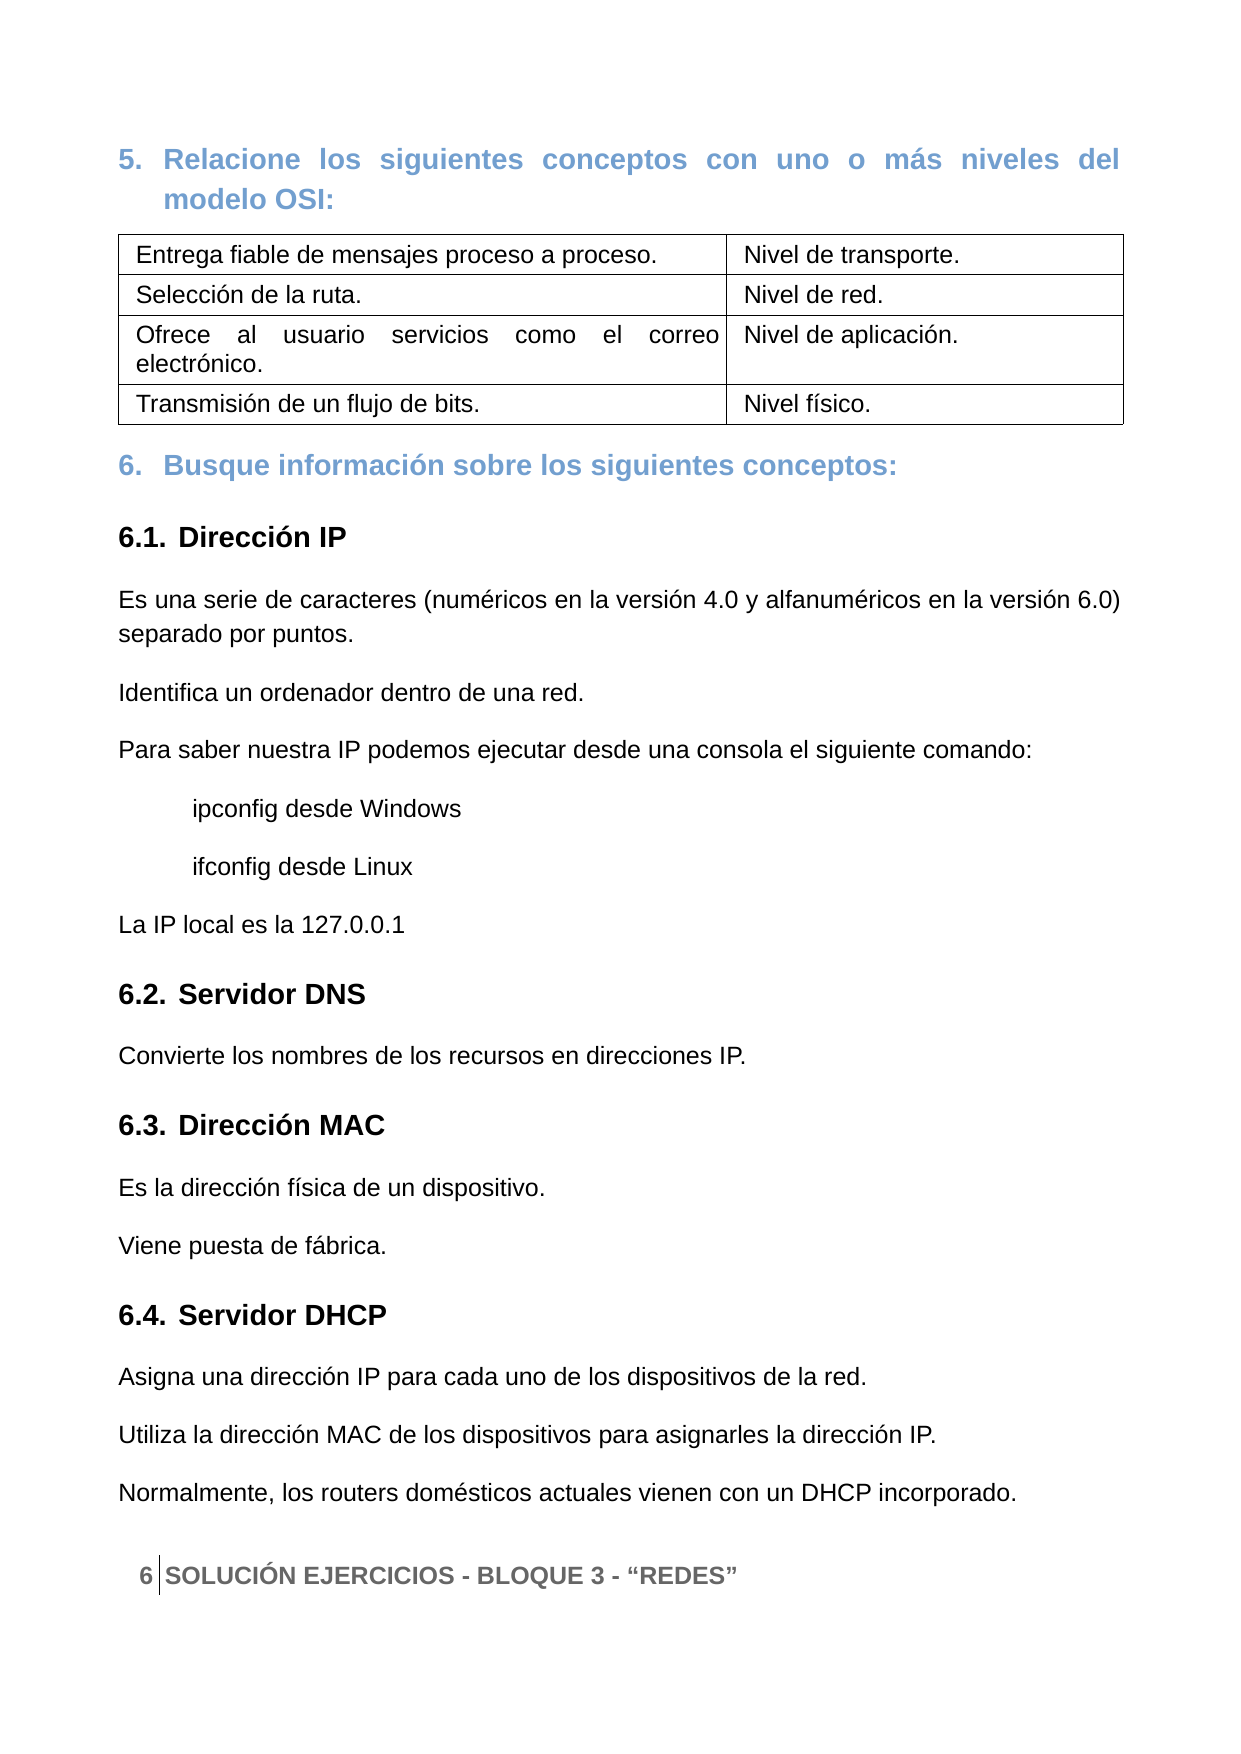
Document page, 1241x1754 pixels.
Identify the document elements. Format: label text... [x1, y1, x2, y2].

table_cell Nivel de aplicación. [727, 316, 1123, 384]
text La IP local es la 127.0.0.1 [118, 909, 1122, 938]
table_cell Nivel de red. [727, 275, 1123, 314]
table_header Entrega fiable de mensajes proceso a proceso. [119, 235, 726, 274]
text Asigna una dirección IP para cada uno de los dispositivos de la red. [118, 1362, 1122, 1391]
text Para saber nuestra IP podemos ejecutar desde una consola el siguiente comando: [118, 736, 1122, 764]
table_cell Transmisión de un flujo de bits. [119, 385, 726, 424]
text Identifica un ordenador dentro de una red. [118, 677, 1122, 706]
text Normalmente, los routers domésticos actuales vienen con un DHCP incorporado. [118, 1478, 1122, 1507]
table_header Nivel de transporte. [727, 235, 1123, 274]
text ipconfig desde Windows [192, 793, 1122, 822]
subtitle Relacione los siguientes conceptos con uno o más niveles del modelo OSI: [118, 142, 1122, 216]
subtitle Busque información sobre los siguientes conceptos: [118, 448, 1122, 481]
subtitle Servidor DHCP [118, 1298, 1122, 1331]
text Convierte los nombres de los recursos en direcciones IP. [118, 1041, 1122, 1070]
text ifconfig desde Linux [192, 852, 1122, 880]
text Es una serie de caracteres (numéricos en la versión 4.0 y alfanuméricos en la versión 6.0) separado por puntos. [118, 585, 1122, 648]
text Utiliza la dirección MAC de los dispositivos para asignarles la dirección IP. [118, 1420, 1122, 1449]
table_cell Nivel físico. [727, 385, 1123, 424]
text Es la dirección física de un dispositivo. [118, 1173, 1122, 1201]
text Viene puesta de fábrica. [118, 1231, 1122, 1259]
subtitle Dirección MAC [118, 1108, 1122, 1142]
subtitle Dirección IP [118, 521, 1122, 554]
table_cell Selección de la ruta. [119, 275, 726, 314]
subtitle Servidor DNS [118, 977, 1122, 1010]
table_cell Ofrece al usuario servicios como el correo electrónico. [119, 316, 726, 384]
